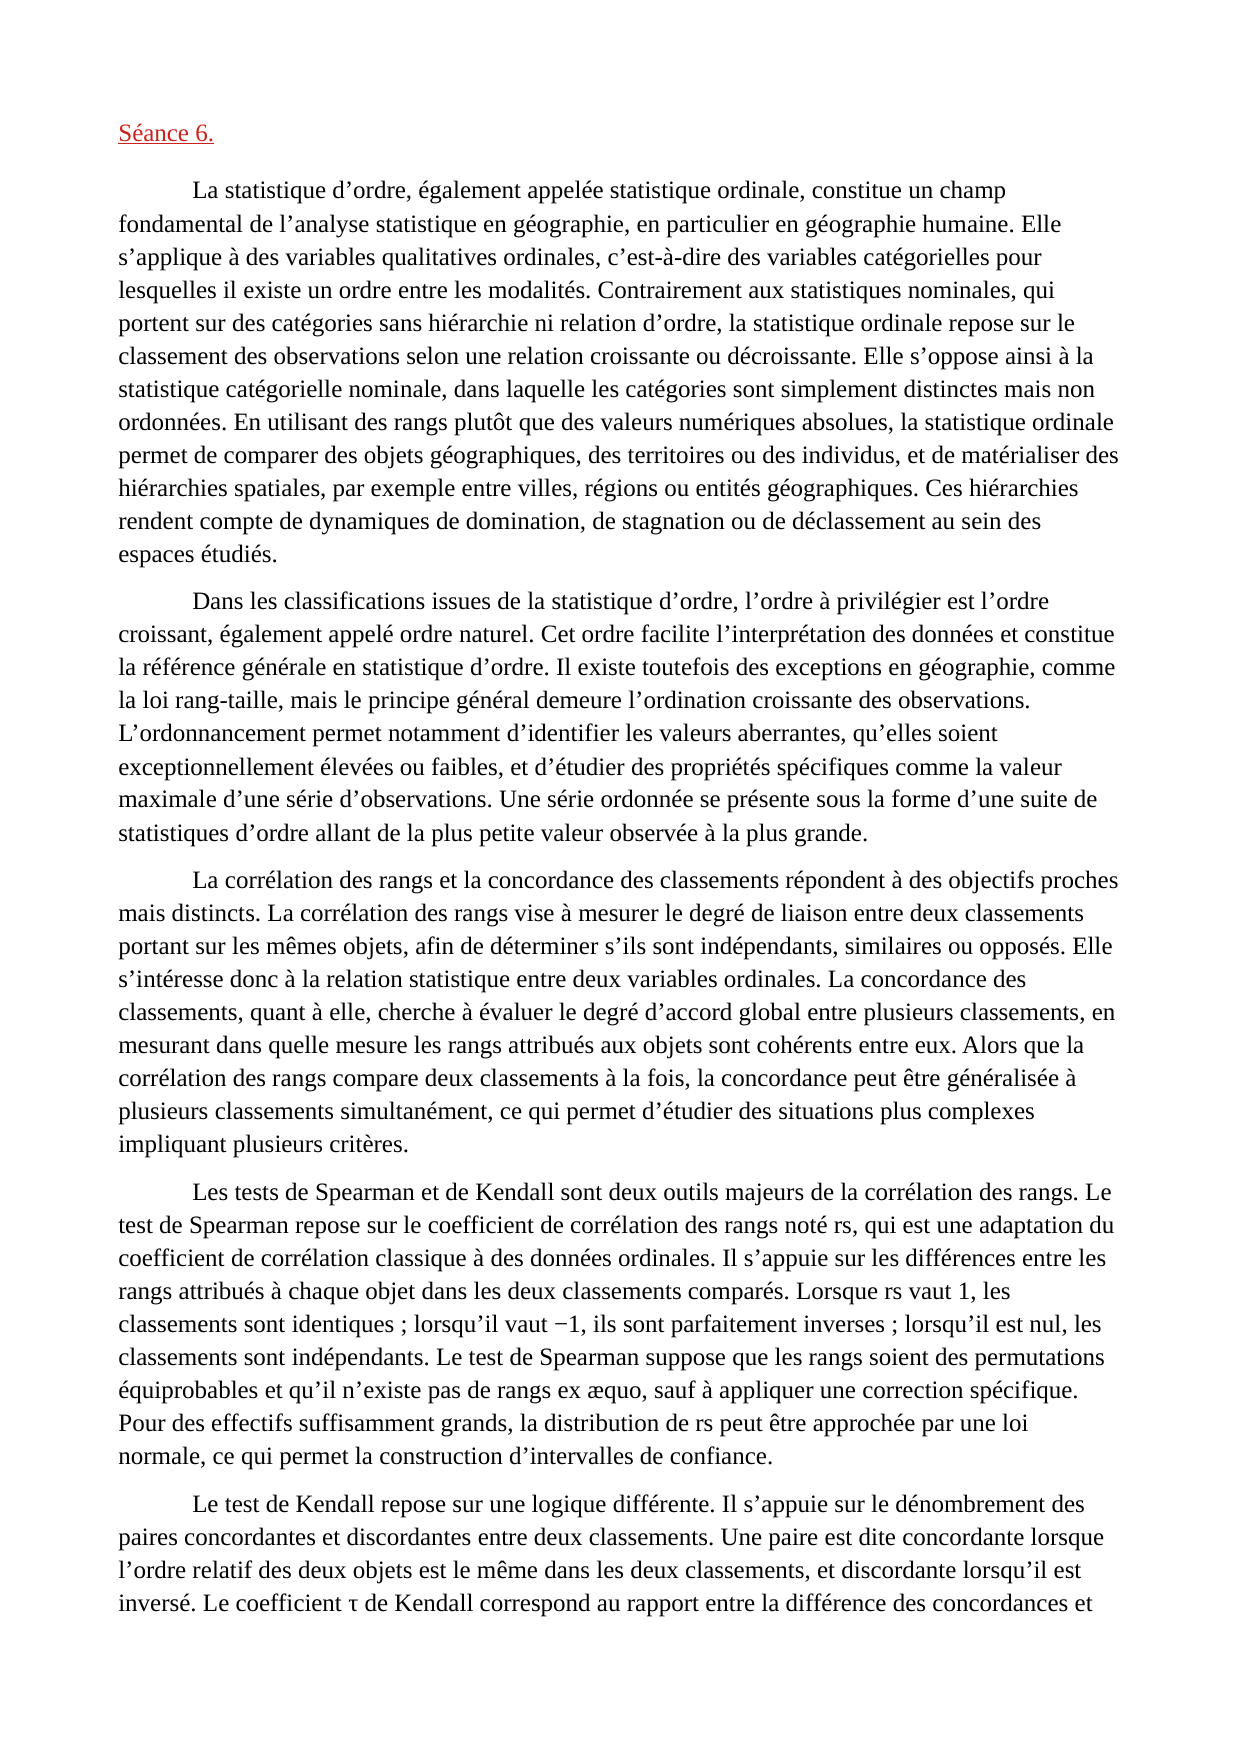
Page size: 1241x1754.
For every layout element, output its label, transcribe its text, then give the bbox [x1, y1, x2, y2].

text Séance 6. [118, 118, 1122, 147]
text La corrélation des rangs et la concordance des classements répondent à des objectifs proches mais distincts. La corrélation des rangs vise à mesurer le degré de liaison entre deux classements portant sur les mêmes objets, afin de déterminer s’ils sont indépendants, similaires ou opposés. Elle s’intéresse donc à la relation statistique entre deux variables ordinales. La concordance des classements, quant à elle, cherche à évaluer le degré d’accord global entre plusieurs classements, en mesurant dans quelle mesure les rangs attribués aux objets sont cohérents entre eux. Alors que la corrélation des rangs compare deux classements à la fois, la concordance peut être généralisée à plusieurs classements simultanément, ce qui permet d’étudier des situations plus complexes impliquant plusieurs critères. [118, 865, 1122, 1158]
text Le test de Kendall repose sur une logique différente. Il s’appuie sur le dénombrement des paires concordantes et discordantes entre deux classements. Une paire est dite concordante lorsque l’ordre relatif des deux objets est le même dans les deux classements, et discordante lorsqu’il est inversé. Le coefficient τ de Kendall correspond au rapport entre la différence des concordances et [118, 1489, 1122, 1617]
text Les tests de Spearman et de Kendall sont deux outils majeurs de la corrélation des rangs. Le test de Spearman repose sur le coefficient de corrélation des rangs noté rs, qui est une adaptation du coefficient de corrélation classique à des données ordinales. Il s’appuie sur les différences entre les rangs attribués à chaque objet dans les deux classements comparés. Lorsque rs vaut 1, les classements sont identiques ; lorsqu’il vaut −1, ils sont parfaitement inverses ; lorsqu’il est nul, les classements sont indépendants. Le test de Spearman suppose que les rangs soient des permutations équiprobables et qu’il n’existe pas de rangs ex æquo, sauf à appliquer une correction spécifique. Pour des effectifs suffisamment grands, la distribution de rs peut être approchée par une loi normale, ce qui permet la construction d’intervalles de confiance. [118, 1177, 1122, 1470]
text Dans les classifications issues de la statistique d’ordre, l’ordre à privilégier est l’ordre croissant, également appelé ordre naturel. Cet ordre facilite l’interprétation des données et constitue la référence générale en statistique d’ordre. Il existe toutefois des exceptions en géographie, comme la loi rang-taille, mais le principe général demeure l’ordination croissante des observations. L’ordonnancement permet notamment d’identifier les valeurs aberrantes, qu’elles soient exceptionnellement élevées ou faibles, et d’étudier des propriétés spécifiques comme la valeur maximale d’une série d’observations. Une série ordonnée se présente sous la forme d’une suite de statistiques d’ordre allant de la plus petite valeur observée à la plus grande. [118, 586, 1122, 846]
text La statistique d’ordre, également appelée statistique ordinale, constitue un champ fondamental de l’analyse statistique en géographie, en particulier en géographie humaine. Elle s’applique à des variables qualitatives ordinales, c’est-à-dire des variables catégorielles pour lesquelles il existe un ordre entre les modalités. Contrairement aux statistiques nominales, qui portent sur des catégories sans hiérarchie ni relation d’ordre, la statistique ordinale repose sur le classement des observations selon une relation croissante ou décroissante. Elle s’oppose ainsi à la statistique catégorielle nominale, dans laquelle les catégories sont simplement distinctes mais non ordonnées. En utilisant des rangs plutôt que des valeurs numériques absolues, la statistique ordinale permet de comparer des objets géographiques, des territoires ou des individus, et de matérialiser des hiérarchies spatiales, par exemple entre villes, régions ou entités géographiques. Ces hiérarchies rendent compte de dynamiques de domination, de stagnation ou de déclassement au sein des espaces étudiés. [118, 176, 1122, 568]
